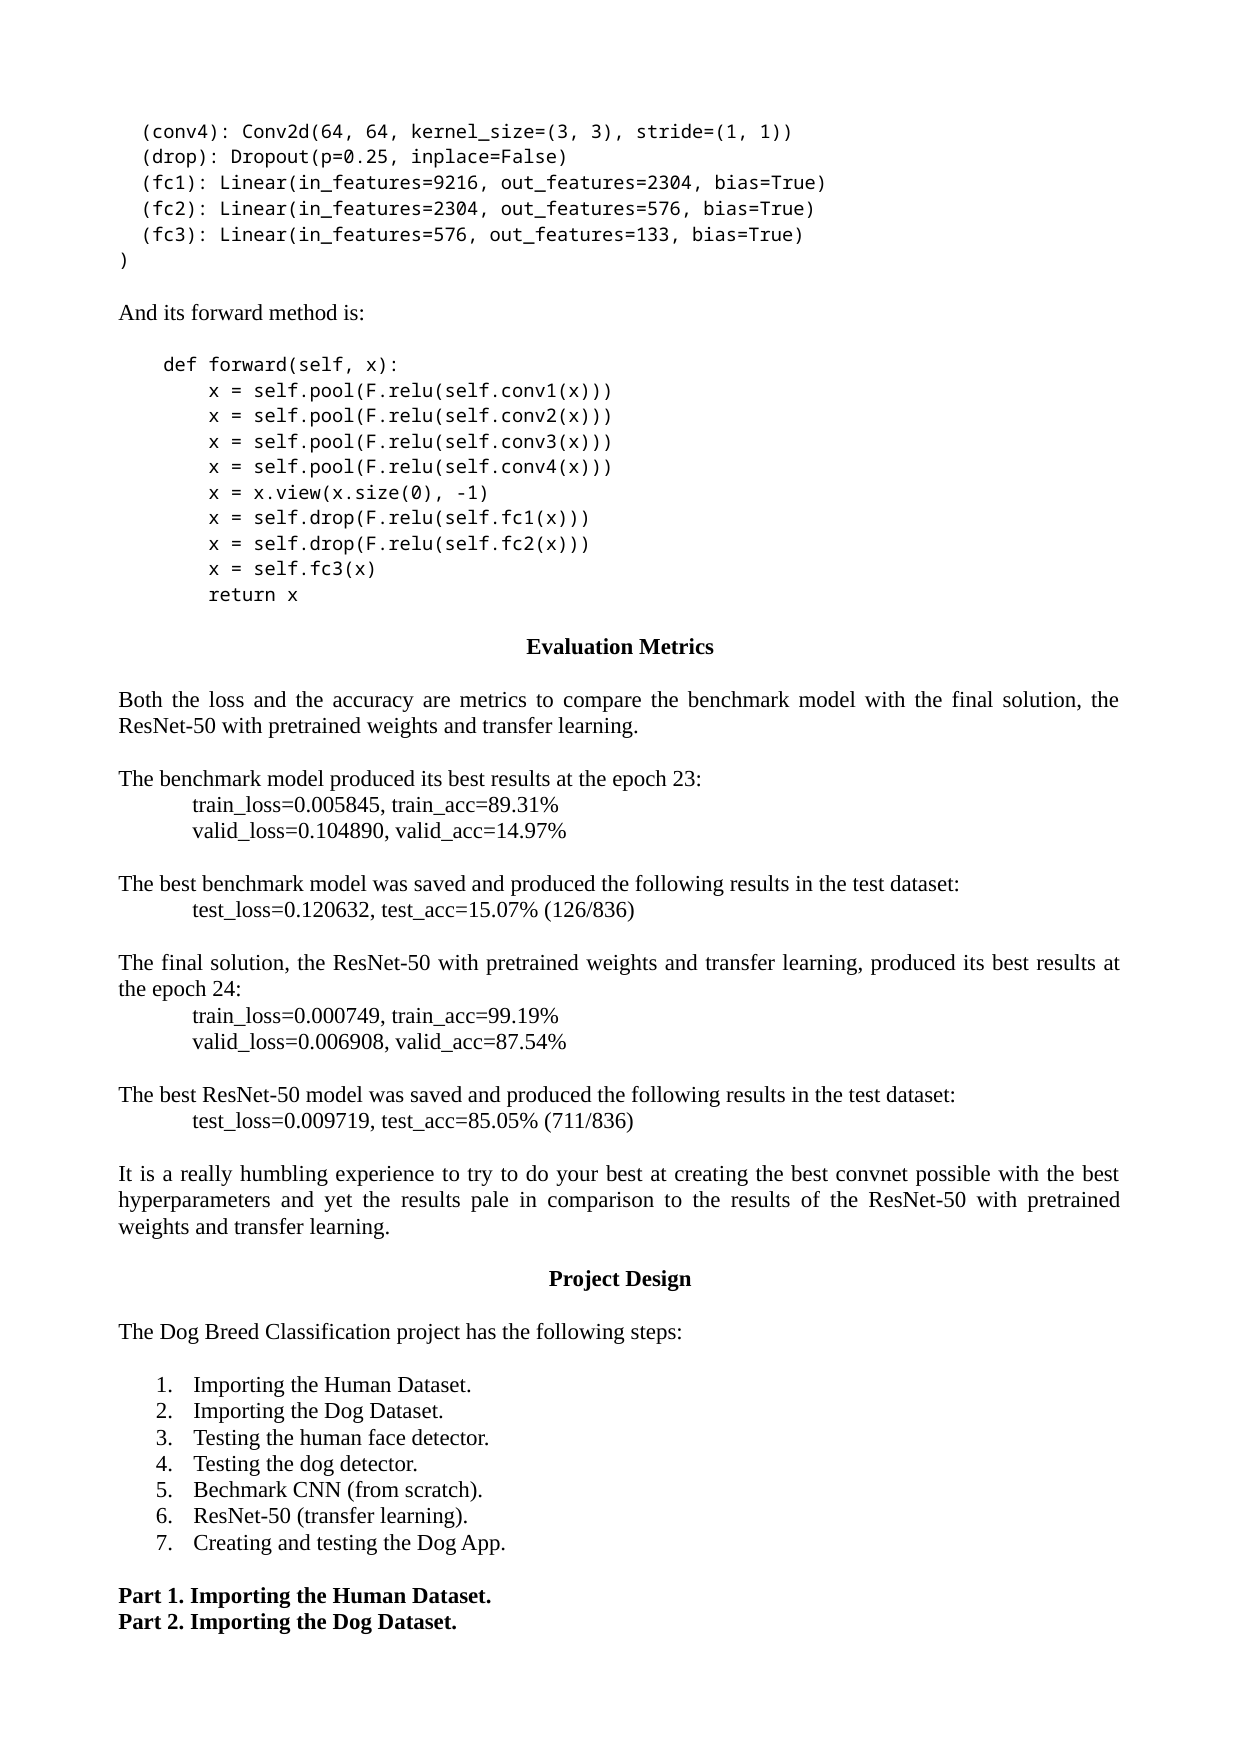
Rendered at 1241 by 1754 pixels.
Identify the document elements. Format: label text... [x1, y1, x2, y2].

text valid_loss=0.006908, valid_acc=87.54% [118, 1028, 1122, 1054]
text (drop): Dropout(p=0.25, inplace=False) [118, 144, 1122, 169]
text Part 1. Importing the Human Dataset. [118, 1582, 1122, 1608]
text The best ResNet-50 model was saved and produced the following results in the test dataset: [118, 1081, 1122, 1107]
text x = self.pool(F.relu(self.conv2(x))) [118, 402, 1122, 428]
text The Dog Breed Classification project has the following steps: [118, 1318, 1122, 1344]
text valid_loss=0.104890, valid_acc=14.97% [118, 817, 1122, 844]
list ResNet-50 (transfer learning). [156, 1503, 1122, 1529]
text (conv4): Conv2d(64, 64, kernel_size=(3, 3), stride=(1, 1)) [118, 118, 1122, 144]
text x = self.drop(F.relu(self.fc1(x))) [118, 504, 1122, 530]
list Importing the Human Dataset. [156, 1371, 1122, 1397]
text The best benchmark model was saved and produced the following results in the test dataset: [118, 870, 1122, 896]
text x = self.pool(F.relu(self.conv4(x))) [118, 453, 1122, 479]
text The benchmark model produced its best results at the epoch 23: [118, 765, 1122, 791]
text (fc3): Linear(in_features=576, out_features=133, bias=True) [118, 221, 1122, 247]
text x = self.drop(F.relu(self.fc2(x))) [118, 530, 1122, 556]
text It is a really humbling experience to try to do your best at creating the best convnet possible with the best hyperparameters and yet the results pale in comparison to the results of the ResNet-50 with pretrained weights and transfer learning. [118, 1160, 1122, 1239]
text Project Design [118, 1265, 1122, 1292]
list Testing the dog detector. [156, 1450, 1122, 1476]
text x = self.fc3(x) [118, 556, 1122, 581]
text x = x.view(x.size(0), -1) [118, 479, 1122, 504]
text Part 2. Importing the Dog Dataset. [118, 1608, 1122, 1634]
text Both the loss and the accuracy are metrics to compare the benchmark model with the final solution, the ResNet-50 with pretrained weights and transfer learning. [118, 686, 1122, 738]
text test_loss=0.120632, test_acc=15.07% (126/836) [118, 896, 1122, 923]
list Creating and testing the Dog App. [156, 1529, 1122, 1555]
text ) [118, 247, 1122, 272]
text train_loss=0.000749, train_acc=99.19% [118, 1002, 1122, 1028]
text test_loss=0.009719, test_acc=85.05% (711/836) [118, 1107, 1122, 1134]
text Evaluation Metrics [118, 633, 1122, 659]
text The final solution, the ResNet-50 with pretrained weights and transfer learning, produced its best results at the epoch 24: [118, 949, 1122, 1002]
text train_loss=0.005845, train_acc=89.31% [118, 791, 1122, 817]
text x = self.pool(F.relu(self.conv1(x))) [118, 377, 1122, 402]
list Testing the human face detector. [156, 1423, 1122, 1450]
list Bechmark CNN (from scratch). [156, 1476, 1122, 1503]
text return x [118, 581, 1122, 607]
text And its forward method is: [118, 299, 1122, 325]
text (fc2): Linear(in_features=2304, out_features=576, bias=True) [118, 195, 1122, 221]
list Importing the Dog Dataset. [156, 1397, 1122, 1423]
text def forward(self, x): [118, 351, 1122, 377]
text (fc1): Linear(in_features=9216, out_features=2304, bias=True) [118, 169, 1122, 195]
text x = self.pool(F.relu(self.conv3(x))) [118, 428, 1122, 453]
